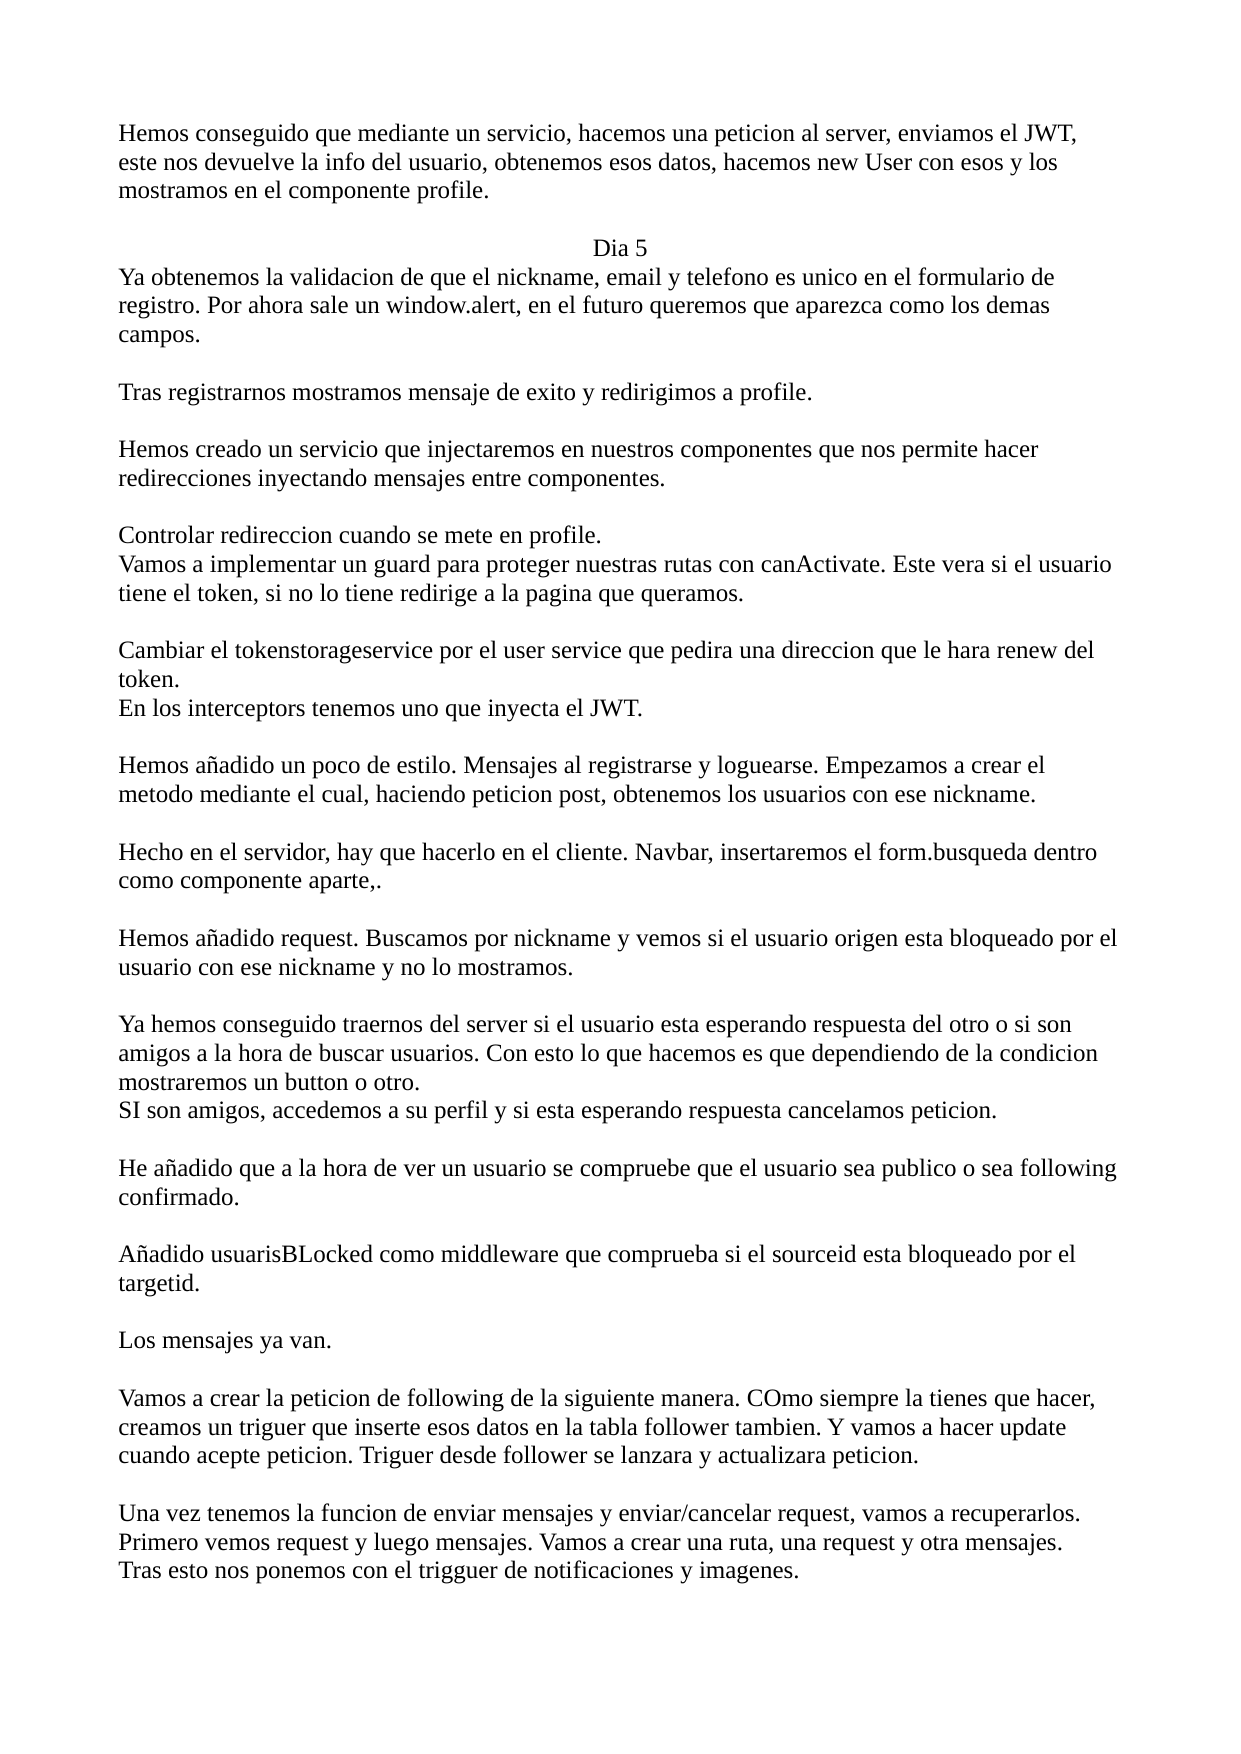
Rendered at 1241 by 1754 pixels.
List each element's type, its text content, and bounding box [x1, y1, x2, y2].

text Dia 5 [118, 233, 1122, 262]
text Vamos a crear la peticion de following de la siguiente manera. COmo siempre la tienes que hacer, creamos un triguer que inserte esos datos en la tabla follower tambien. Y vamos a hacer update cuando acepte peticion. Triguer desde follower se lanzara y actualizara peticion. [118, 1383, 1122, 1469]
text Vamos a implementar un guard para proteger nuestras rutas con canActivate. Este vera si el usuario tiene el token, si no lo tiene redirige a la pagina que queramos. [118, 549, 1122, 607]
text Ya obtenemos la validacion de que el nickname, email y telefono es unico en el formulario de registro. Por ahora sale un window.alert, en el futuro queremos que aparezca como los demas campos. [118, 262, 1122, 348]
text Hemos añadido request. Buscamos por nickname y vemos si el usuario origen esta bloqueado por el usuario con ese nickname y no lo mostramos. [118, 923, 1122, 981]
text Hemos creado un servicio que injectaremos en nuestros componentes que nos permite hacer redirecciones inyectando mensajes entre componentes. [118, 434, 1122, 492]
text He añadido que a la hora de ver un usuario se compruebe que el usuario sea publico o sea following confirmado. [118, 1153, 1122, 1211]
text Controlar redireccion cuando se mete en profile. [118, 521, 1122, 549]
text Hemos conseguido que mediante un servicio, hacemos una peticion al server, enviamos el JWT, este nos devuelve la info del usuario, obtenemos esos datos, hacemos new User con esos y los mostramos en el componente profile. [118, 118, 1122, 204]
text Cambiar el tokenstorageservice por el user service que pedira una direccion que le hara renew del token. [118, 636, 1122, 693]
text Hecho en el servidor, hay que hacerlo en el cliente. Navbar, insertaremos el form.busqueda dentro como componente aparte,. [118, 837, 1122, 894]
text SI son amigos, accedemos a su perfil y si esta esperando respuesta cancelamos peticion. [118, 1096, 1122, 1124]
text En los interceptors tenemos uno que inyecta el JWT. [118, 693, 1122, 722]
text Tras esto nos ponemos con el trigguer de notificaciones y imagenes. [118, 1556, 1122, 1584]
text Primero vemos request y luego mensajes. Vamos a crear una ruta, una request y otra mensajes. [118, 1527, 1122, 1556]
text Tras registrarnos mostramos mensaje de exito y redirigimos a profile. [118, 377, 1122, 406]
text Los mensajes ya van. [118, 1326, 1122, 1354]
text Añadido usuarisBLocked como middleware que comprueba si el sourceid esta bloqueado por el targetid. [118, 1239, 1122, 1297]
text Ya hemos conseguido traernos del server si el usuario esta esperando respuesta del otro o si son amigos a la hora de buscar usuarios. Con esto lo que hacemos es que dependiendo de la condicion mostraremos un button o otro. [118, 1009, 1122, 1096]
text Una vez tenemos la funcion de enviar mensajes y enviar/cancelar request, vamos a recuperarlos. [118, 1498, 1122, 1527]
text Hemos añadido un poco de estilo. Mensajes al registrarse y loguearse. Empezamos a crear el metodo mediante el cual, haciendo peticion post, obtenemos los usuarios con ese nickname. [118, 751, 1122, 808]
